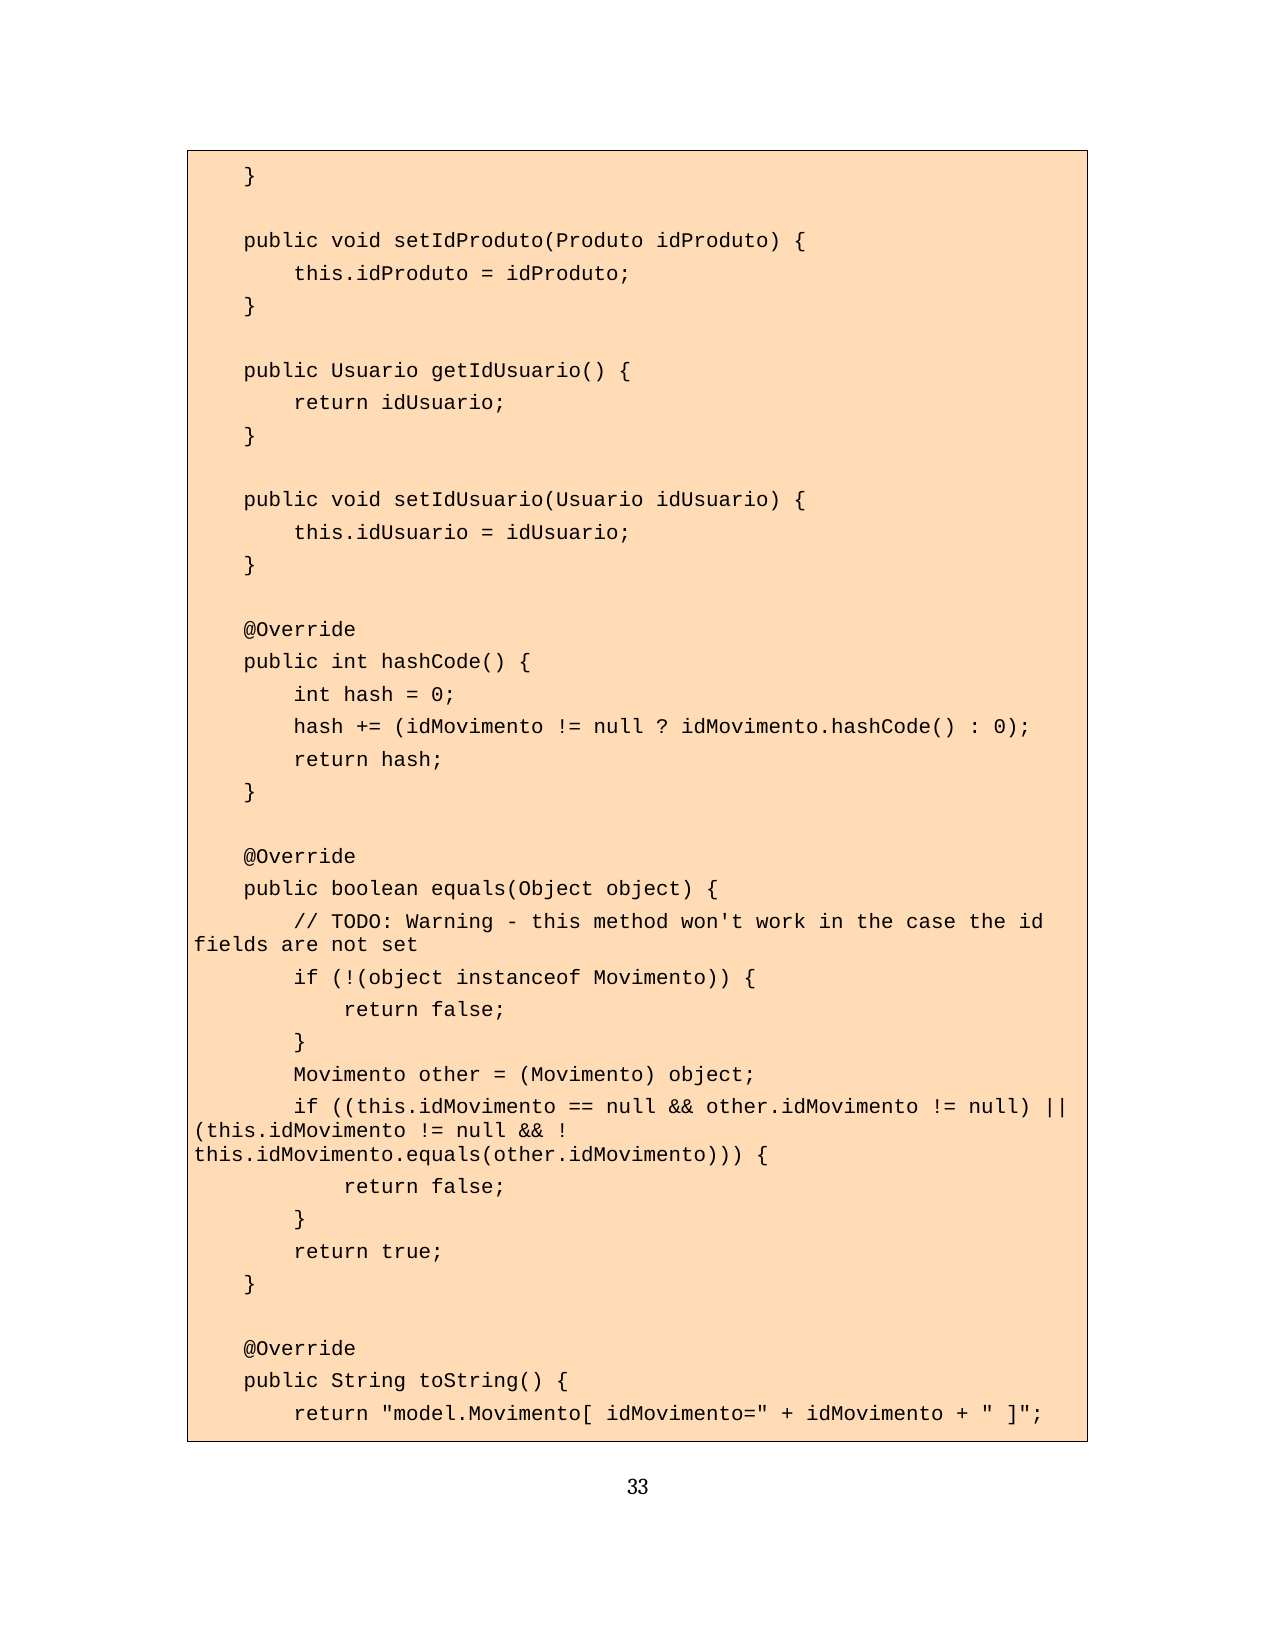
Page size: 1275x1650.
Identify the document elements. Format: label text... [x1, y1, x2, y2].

table_header } public void setIdProduto(Produto idProduto) { this.idProduto = idProduto; } public Usuario getIdUsuario() { return idUsuario; } public void setIdUsuario(Usuario idUsuario) { this.idUsuario = idUsuario; } @Override public int hashCode() { int hash = 0; hash += (idMovimento != null ? idMovimento.hashCode() : 0); return hash; } @Override public boolean equals(Object object) { // TODO: Warning - this method won't work in the case the id fields are not set if (!(object instanceof Movimento)) { return false; } Movimento other = (Movimento) object; if ((this.idMovimento == null && other.idMovimento != null) || (this.idMovimento != null && !this.idMovimento.equals(other.idMovimento))) { return false; } return true; } @Override public String toString() { return "model.Movimento[ idMovimento=" + idMovimento + " ]"; [188, 151, 1087, 1441]
